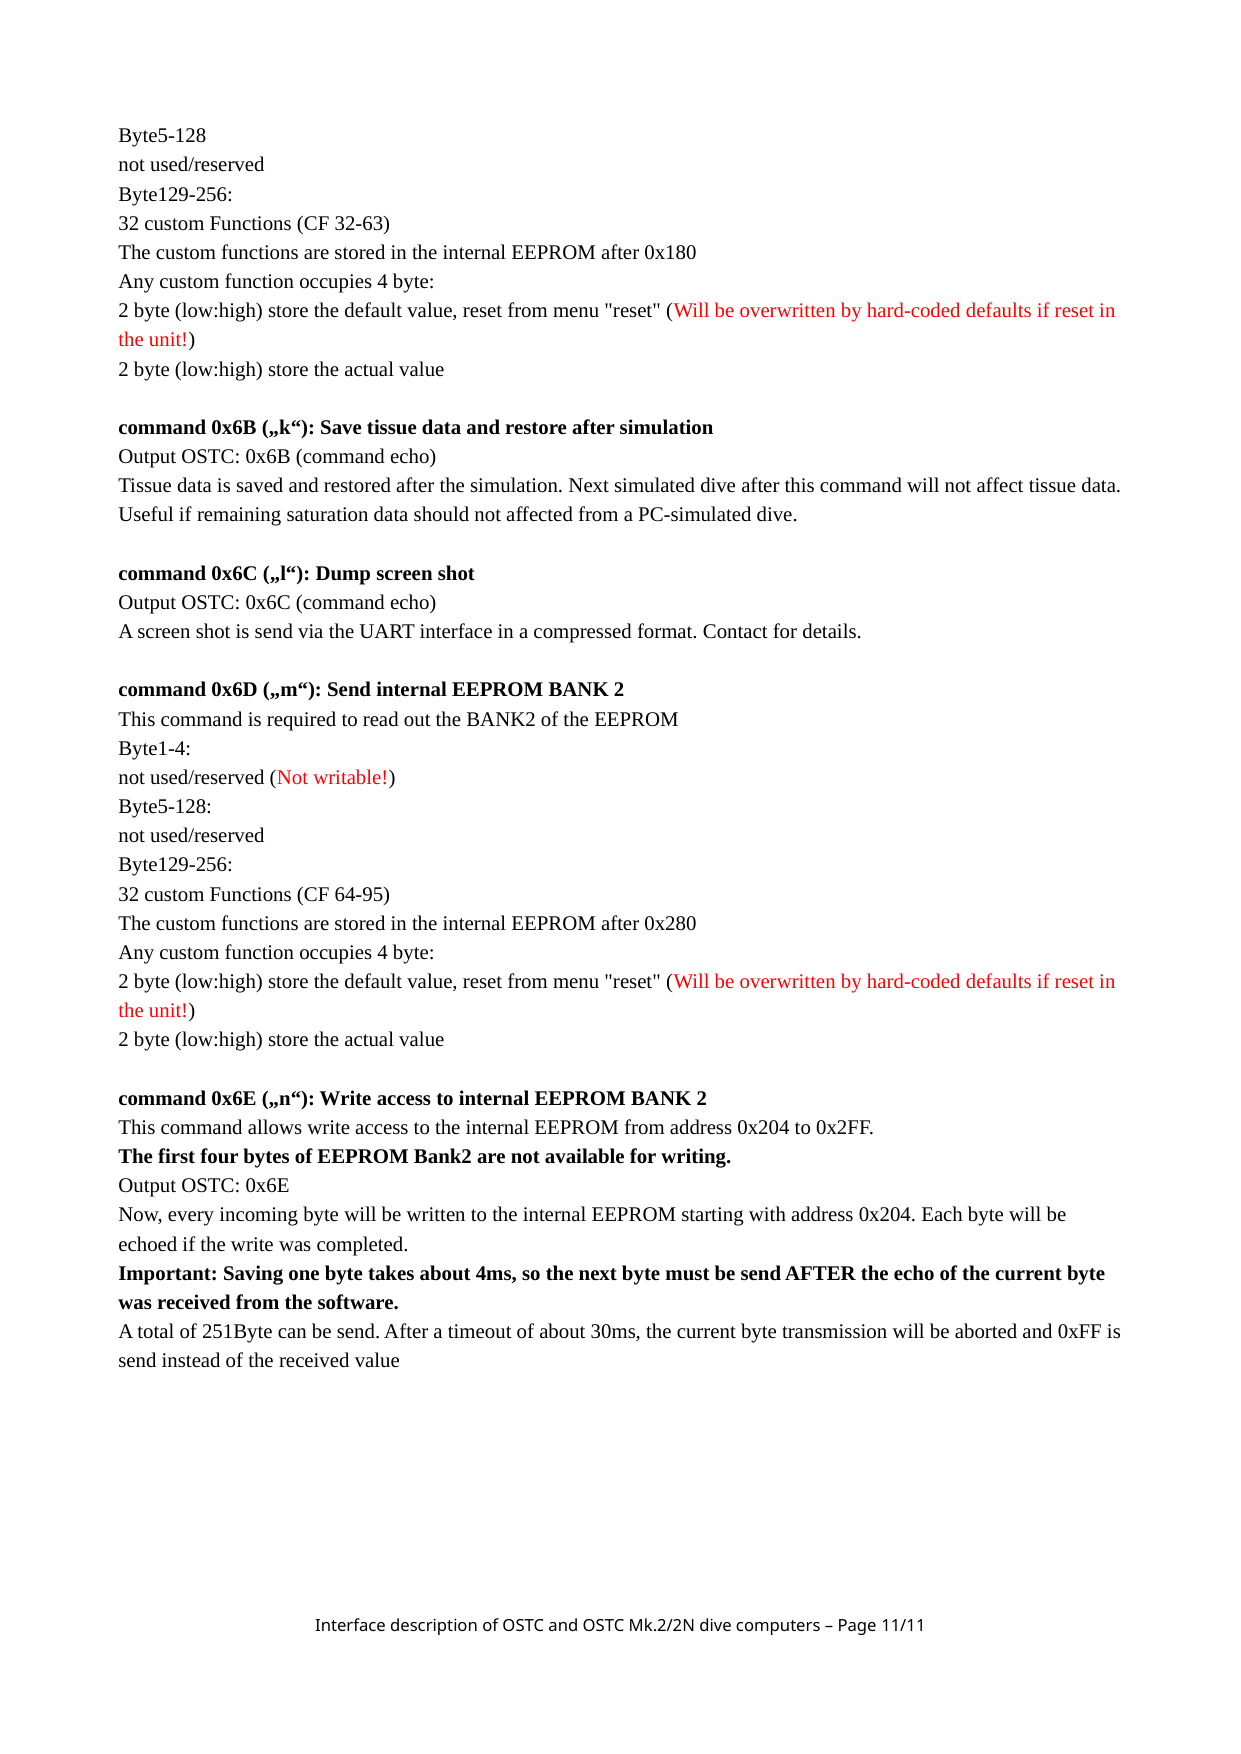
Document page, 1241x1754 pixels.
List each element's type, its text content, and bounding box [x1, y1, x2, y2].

text 2 byte (low:high) store the default value, reset from menu "reset" (Will be overwritten by hard-coded defaults if reset in the unit!) [118, 964, 1122, 1022]
text A total of 251Byte can be send. After a timeout of about 30ms, the current byte transmission will be aborted and 0xFF is send instead of the received value [118, 1314, 1122, 1372]
text command 0x6E („n“): Write access to internal EEPROM BANK 2 [118, 1081, 1122, 1110]
text 32 custom Functions (CF 32-63) [118, 206, 1122, 235]
text command 0x6D („m“): Send internal EEPROM BANK 2 [118, 672, 1122, 701]
text Any custom function occupies 4 byte: [118, 264, 1122, 293]
text Byte5-128: [118, 789, 1122, 818]
text Output OSTC: 0x6C (command echo) [118, 585, 1122, 614]
text Now, every incoming byte will be written to the internal EEPROM starting with address 0x204. Each byte will be echoed if the write was completed. [118, 1197, 1122, 1256]
text not used/reserved [118, 147, 1122, 176]
text not used/reserved [118, 818, 1122, 847]
text 2 byte (low:high) store the actual value [118, 351, 1122, 381]
text Byte1-4: [118, 731, 1122, 760]
text not used/reserved (Not writable!) [118, 760, 1122, 789]
text This command allows write access to the internal EEPROM from address 0x204 to 0x2FF. [118, 1110, 1122, 1139]
text command 0x6B („k“): Save tissue data and restore after simulation [118, 410, 1122, 439]
text Output OSTC: 0x6E [118, 1168, 1122, 1197]
text 32 custom Functions (CF 64-95) [118, 876, 1122, 906]
text Output OSTC: 0x6B (command echo) [118, 439, 1122, 468]
text Important: Saving one byte takes about 4ms, so the next byte must be send AFTER the echo of the current byte was received from the software. [118, 1256, 1122, 1314]
text A screen shot is send via the UART interface in a compressed format. Contact for details. [118, 614, 1122, 643]
text Byte129-256: [118, 847, 1122, 876]
text 2 byte (low:high) store the actual value [118, 1022, 1122, 1051]
text The custom functions are stored in the internal EEPROM after 0x280 [118, 906, 1122, 935]
text Byte129-256: [118, 176, 1122, 206]
text Byte5-128 [118, 118, 1122, 147]
text The first four bytes of EEPROM Bank2 are not available for writing. [118, 1139, 1122, 1168]
text Tissue data is saved and restored after the simulation. Next simulated dive after this command will not affect tissue data. Useful if remaining saturation data should not affected from a PC-simulated dive. [118, 468, 1122, 526]
text Any custom function occupies 4 byte: [118, 935, 1122, 964]
text The custom functions are stored in the internal EEPROM after 0x180 [118, 235, 1122, 264]
text command 0x6C („l“): Dump screen shot [118, 556, 1122, 585]
text 2 byte (low:high) store the default value, reset from menu "reset" (Will be overwritten by hard-coded defaults if reset in the unit!) [118, 293, 1122, 351]
text This command is required to read out the BANK2 of the EEPROM [118, 701, 1122, 731]
